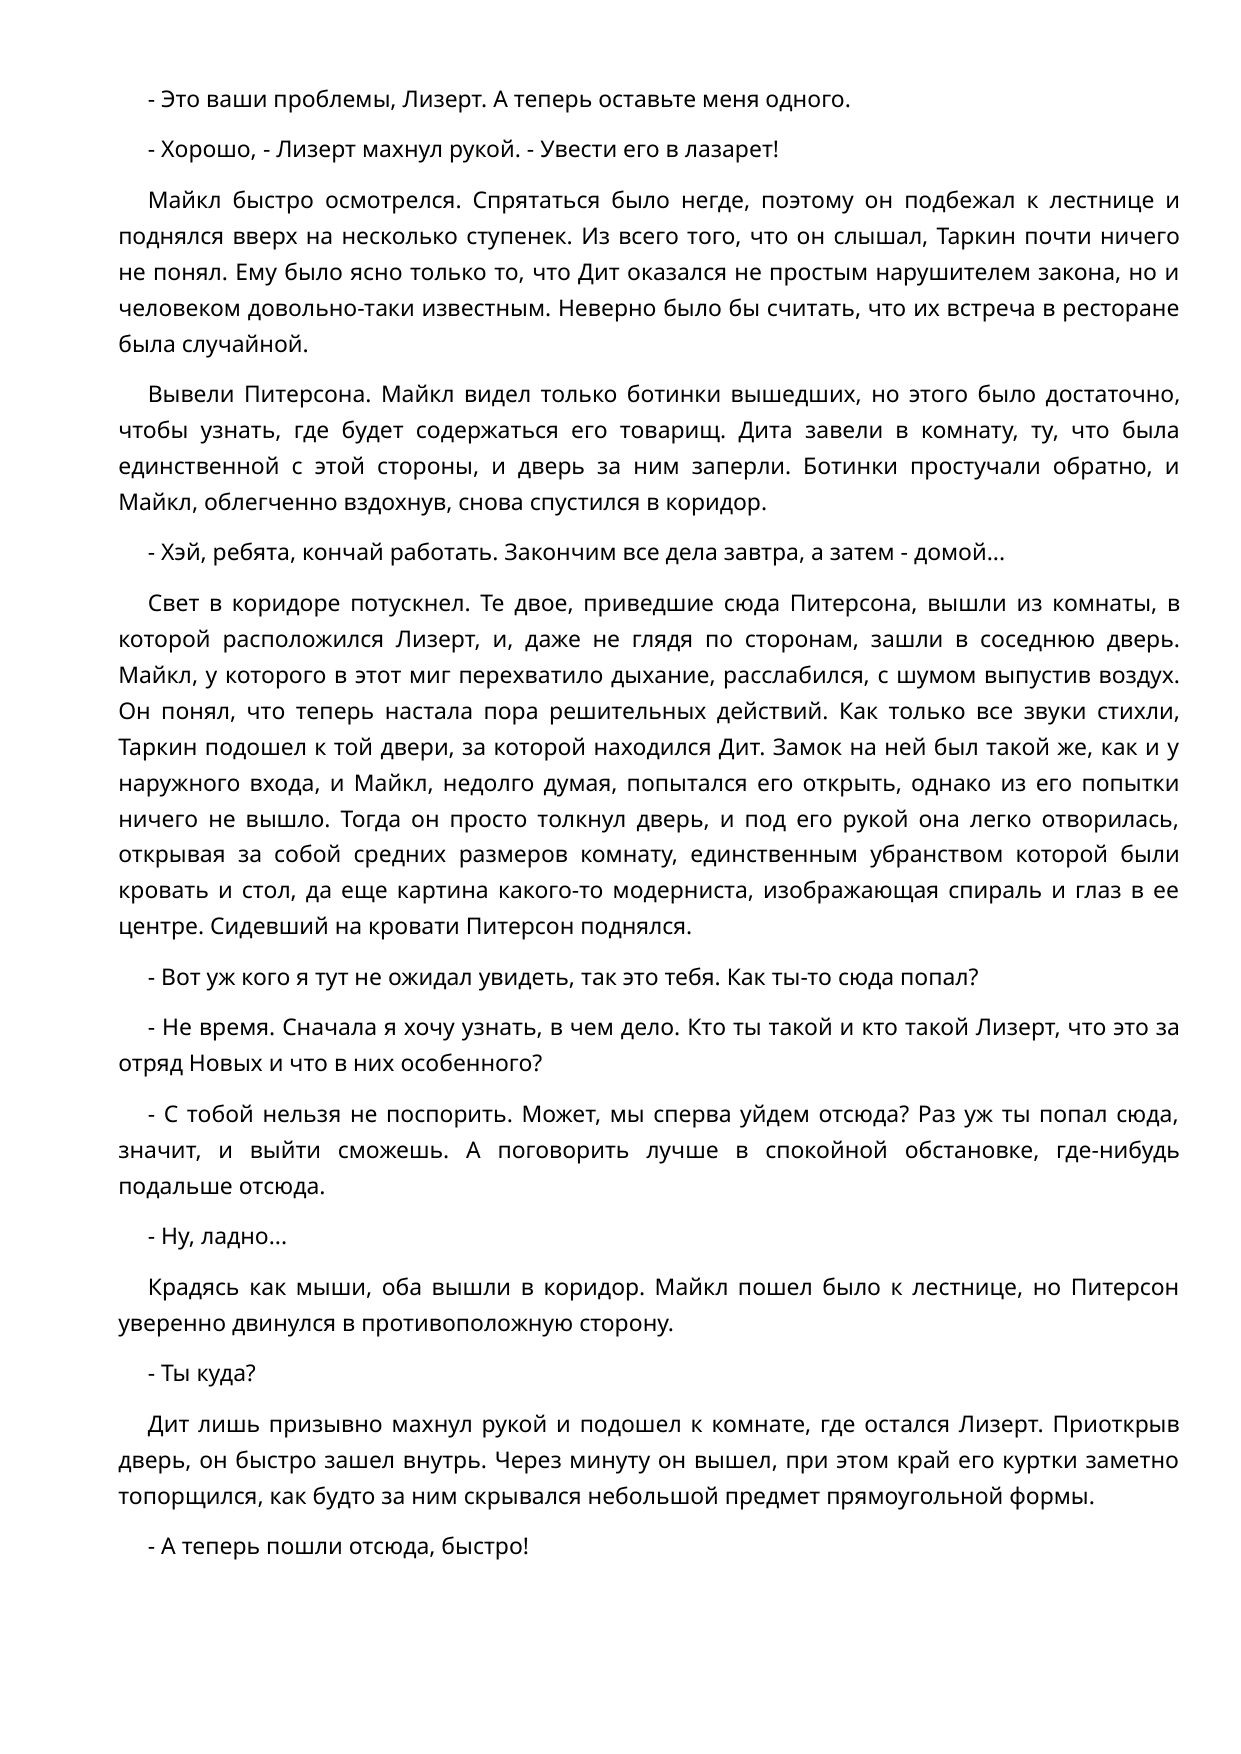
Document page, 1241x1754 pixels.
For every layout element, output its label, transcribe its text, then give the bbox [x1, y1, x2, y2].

text - Хорошо, - Лизерт махнул рукой. - Увести его в лазарет! [118, 133, 1181, 164]
text - Это ваши проблемы, Лизерт. А теперь оставьте меня одного. [118, 83, 1181, 114]
text - Ты куда? [118, 1357, 1181, 1388]
text Свет в коридоре потускнел. Те двое, приведшие сюда Питерсона, вышли из комнаты, в которой расположился Лизерт, и, даже не глядя по сторонам, зашли в соседнюю дверь. Майкл, у которого в этот миг перехватило дыхание, расслабился, с шумом выпустив воздух. Он понял, что теперь настала пора решительных действий. Как только все звуки стихли, Таркин подошел к той двери, за которой находился Дит. Замок на ней был такой же, как и у наружного входа, и Майкл, недолго думая, попытался его открыть, однако из его попытки ничего не вышло. Тогда он просто толкнул дверь, и под его рукой она легко отворилась, открывая за собой средних размеров комнату, единственным убранством которой были кровать и стол, да еще картина какого-то модерниста, изображающая спираль и глаз в ее центре. Сидевший на кровати Питерсон поднялся. [118, 587, 1181, 942]
text Вывели Питерсона. Майкл видел только ботинки вышедших, но этого было достаточно, чтобы узнать, где будет содержаться его товарищ. Дита завели в комнату, ту, что была единственной с этой стороны, и дверь за ним заперли. Ботинки простучали обратно, и Майкл, облегченно вздохнув, снова спустился в коридор. [118, 378, 1181, 517]
text Крадясь как мыши, оба вышли в коридор. Майкл пошел было к лестнице, но Питерсон уверенно двинулся в противоположную сторону. [118, 1271, 1181, 1338]
text - А теперь пошли отсюда, быстро! [118, 1530, 1181, 1561]
text Дит лишь призывно махнул рукой и подошел к комнате, где остался Лизерт. Приоткрыв дверь, он быстро зашел внутрь. Через минуту он вышел, при этом край его куртки заметно топорщился, как будто за ним скрывался небольшой предмет прямоугольной формы. [118, 1408, 1181, 1511]
text - Ну, ладно... [118, 1220, 1181, 1251]
text - Не время. Сначала я хочу узнать, в чем дело. Кто ты такой и кто такой Лизерт, что это за отряд Новых и что в них особенного? [118, 1011, 1181, 1078]
text - С тобой нельзя не поспорить. Может, мы сперва уйдем отсюда? Раз уж ты попал сюда, значит, и выйти сможешь. А поговорить лучше в спокойной обстановке, где-нибудь подальше отсюда. [118, 1098, 1181, 1201]
text Майкл быстро осмотрелся. Спрятаться было негде, поэтому он подбежал к лестнице и поднялся вверх на несколько ступенек. Из всего того, что он слышал, Таркин почти ничего не понял. Ему было ясно только то, что Дит оказался не простым нарушителем закона, но и человеком довольно-таки известным. Неверно было бы считать, что их встреча в ресторане была случайной. [118, 184, 1181, 359]
text - Хэй, ребята, кончай работать. Закончим все дела завтра, а затем - домой... [118, 536, 1181, 568]
text - Вот уж кого я тут не ожидал увидеть, так это тебя. Как ты-то сюда попал? [118, 961, 1181, 992]
